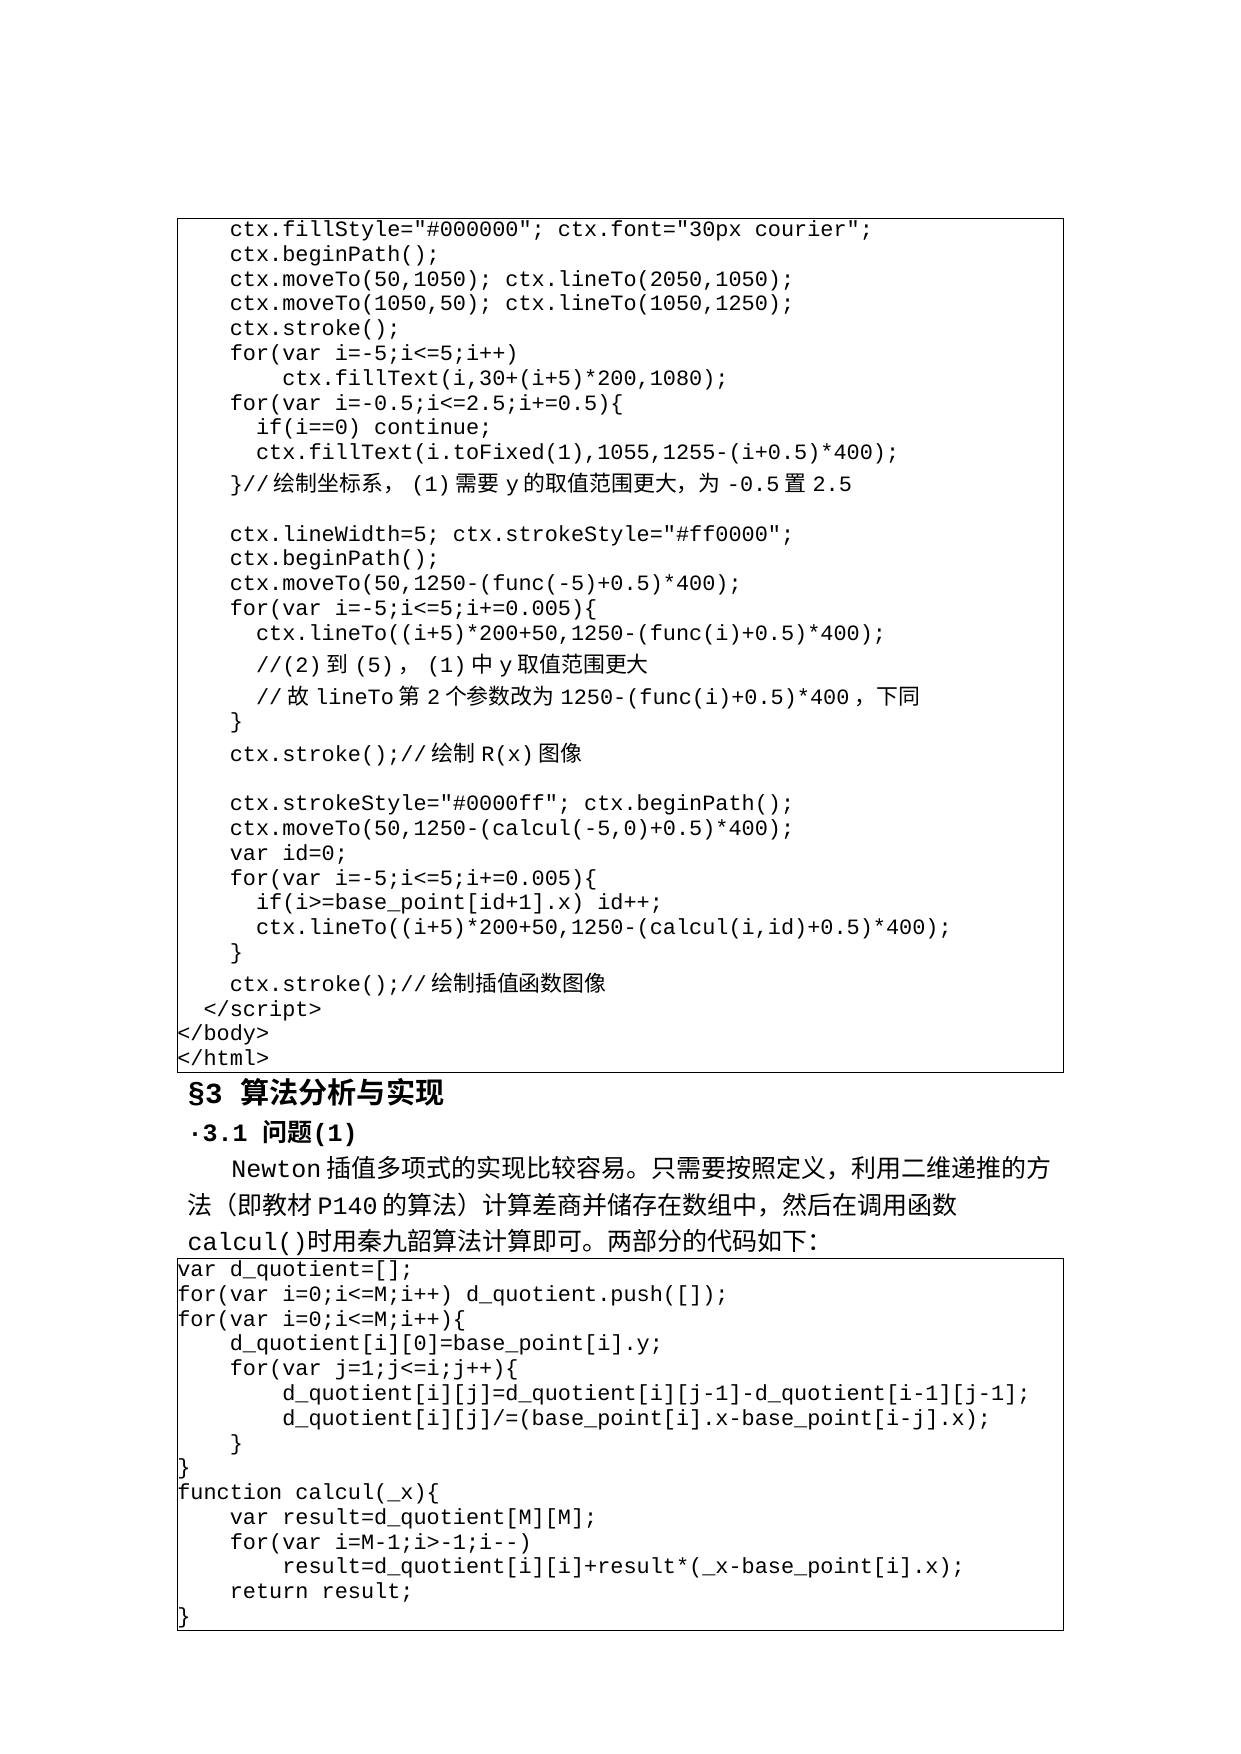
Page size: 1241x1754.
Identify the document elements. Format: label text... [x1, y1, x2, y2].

text Newton插值多项式的实现比较容易。只需要按照定义，利用二维递推的方法（即教材P140的算法）计算差商并储存在数组中，然后在调用函数calcul()时用秦九韶算法计算即可。两部分的代码如下： [187, 1149, 1053, 1258]
text ·3.1 问题(1) [187, 1112, 1053, 1149]
text §3 算法分析与实现 [187, 1073, 1053, 1112]
